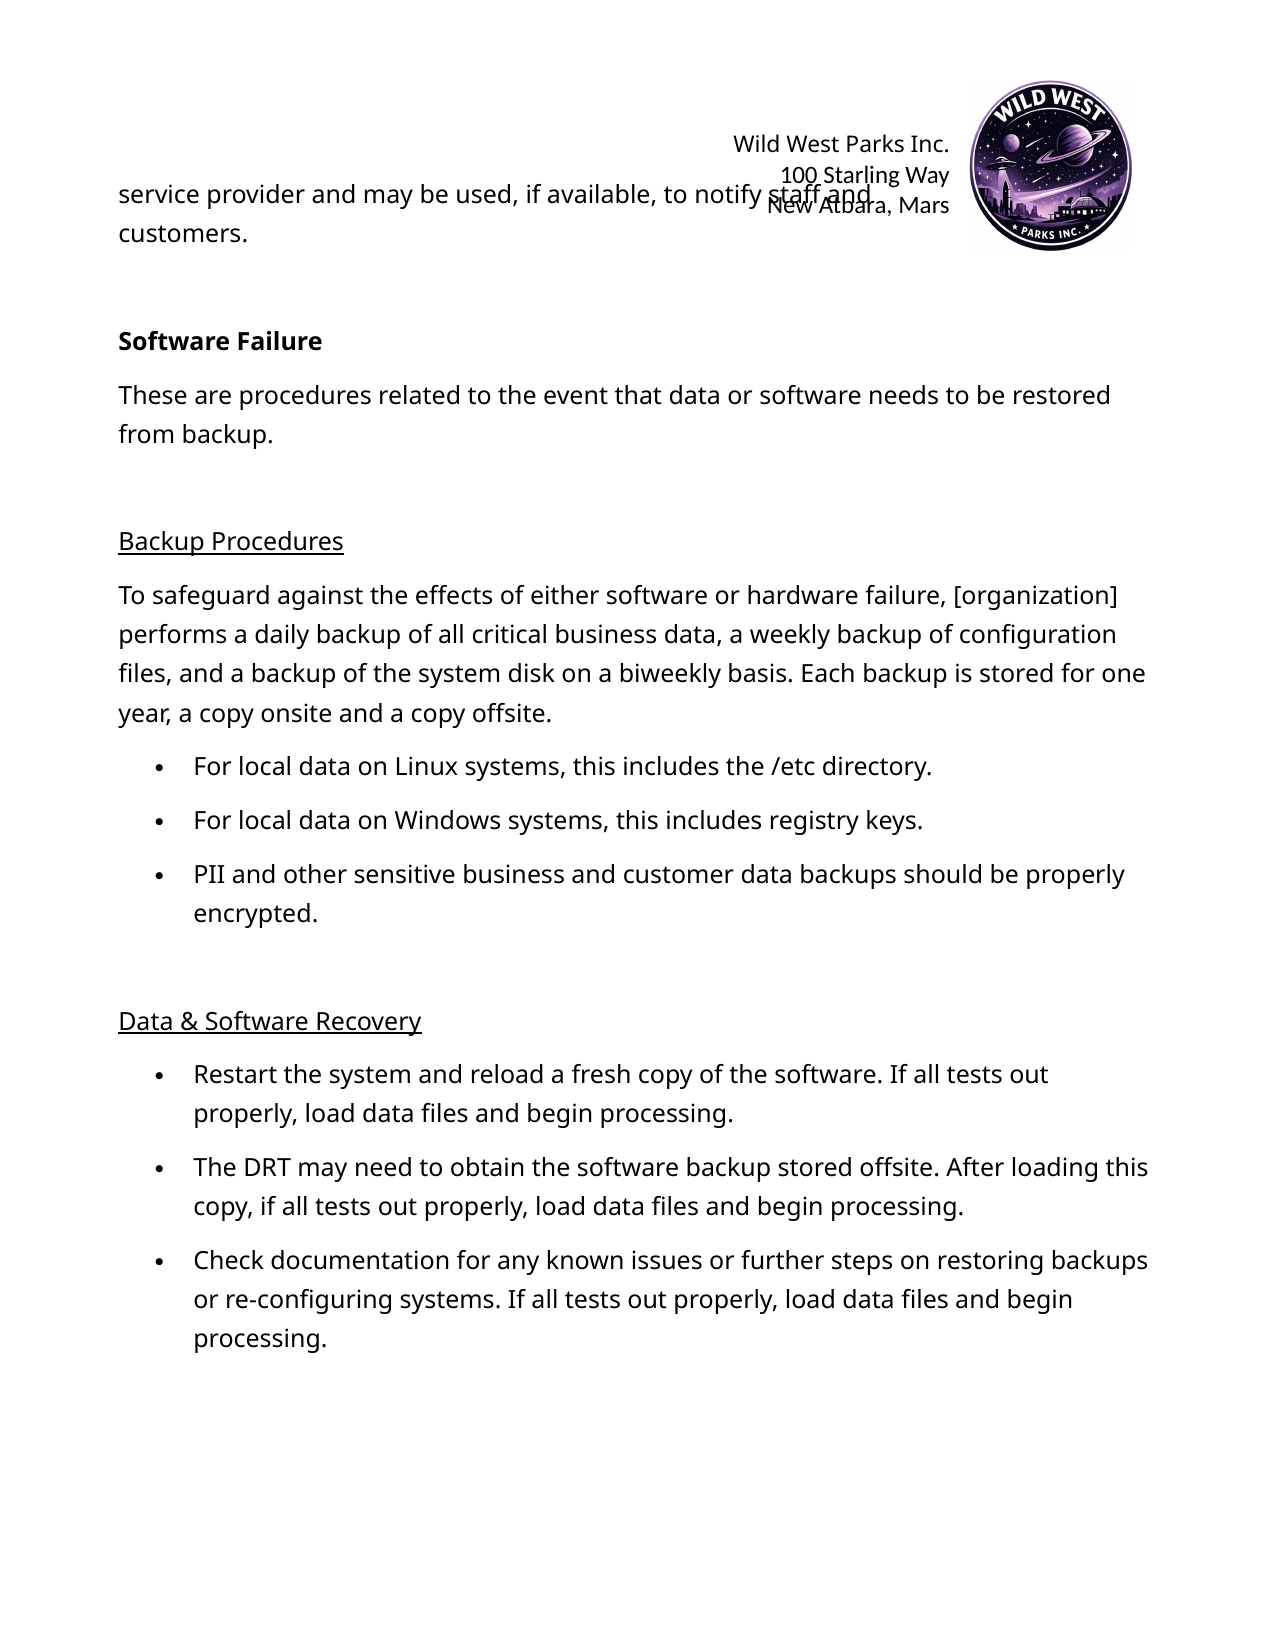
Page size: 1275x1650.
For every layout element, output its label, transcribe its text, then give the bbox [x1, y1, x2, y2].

picture [966, 250, 1135, 254]
list PII and other sensitive business and customer data backups should be properly encrypted. [156, 856, 1157, 930]
text Software Failure [118, 323, 1157, 358]
text These are procedures related to the event that data or software needs to be restored from backup. [118, 377, 1157, 451]
text Backup Procedures [118, 524, 1157, 558]
list The DRT may need to obtain the software backup stored offsite. After loading this copy, if all tests out properly, load data files and begin processing. [156, 1150, 1157, 1223]
text Data & Software Recovery [118, 1003, 1157, 1037]
text In the event of a disaster that results in significant physical damage or the loss of operations for an extended period, then senior management will notify the appropriate authorities as promptly as conditions reasonably permit. Management will prepare a written report of the incident which describes, at minimum, the location and time of the disaster, an estimate of the loss, and actions taken in response to the disaster. The company website server may be hosted at an offsite location through a third party service provider and may be used, if available, to notify staff and customers. [118, 177, 1157, 250]
text To safeguard against the effects of either software or hardware failure, [organization] performs a daily backup of all critical business data, a weekly backup of configuration files, and a backup of the system disk on a biweekly basis. Each backup is stored for one year, a copy onsite and a copy offsite. [118, 578, 1157, 729]
list For local data on Windows systems, this includes registry keys. [156, 803, 1157, 837]
list For local data on Linux systems, this includes the /etc directory. [156, 749, 1157, 783]
picture [966, 78, 1135, 177]
list Restart the system and reload a fresh copy of the software. If all tests out properly, load data files and begin processing. [156, 1057, 1157, 1130]
list Check documentation for any known issues or further steps on restoring backups or re-configuring systems. If all tests out properly, load data files and begin processing. [156, 1243, 1157, 1355]
